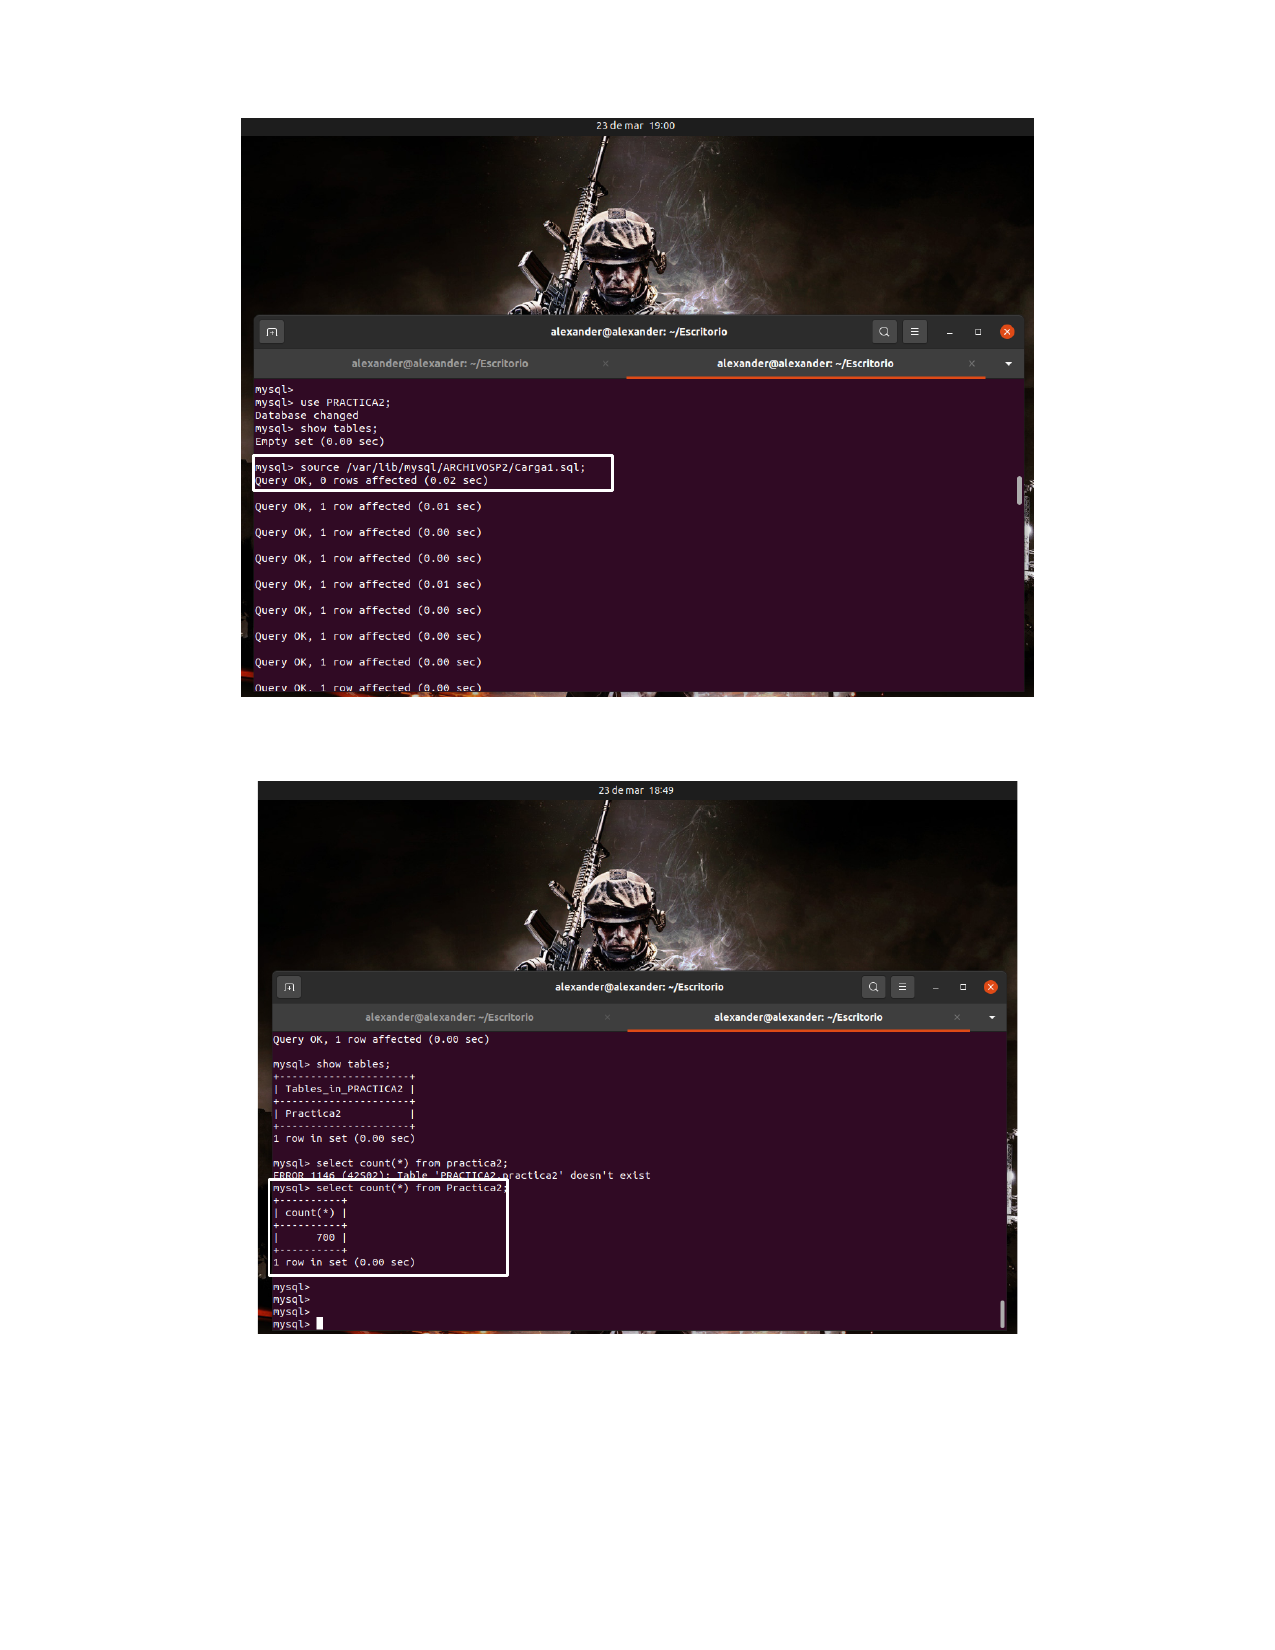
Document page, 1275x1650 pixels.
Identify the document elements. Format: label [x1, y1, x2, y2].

picture [257, 781, 1018, 1334]
picture [241, 118, 1034, 697]
